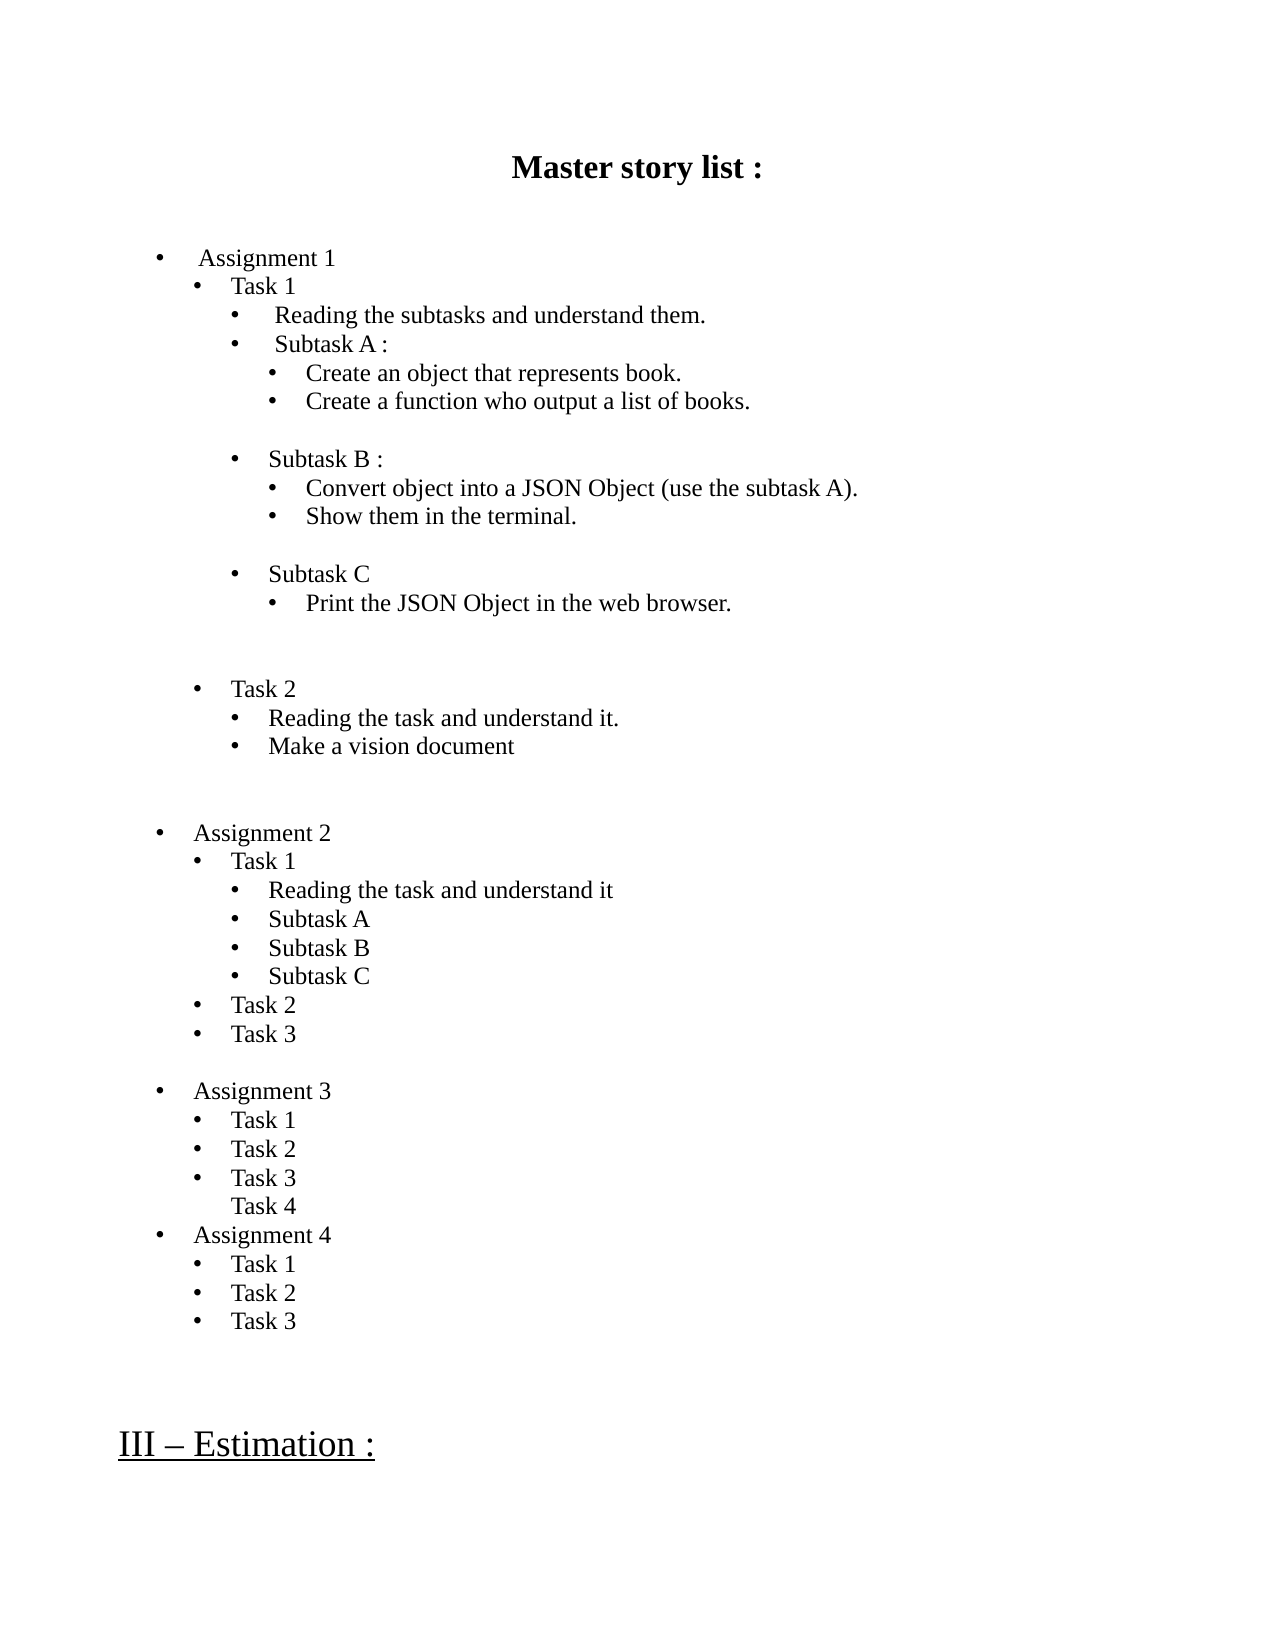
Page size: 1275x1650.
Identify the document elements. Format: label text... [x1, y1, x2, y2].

list Task 1 [193, 1249, 1157, 1278]
list Task 3 [193, 1306, 1157, 1335]
list Convert object into a JSON Object (use the subtask A). [268, 473, 1157, 501]
list Show them in the terminal. [268, 501, 1157, 530]
list Assignment 2 [156, 818, 1157, 846]
list Reading the task and understand it. [231, 703, 1157, 731]
list Task 2 [193, 990, 1157, 1019]
list Task 2 [193, 674, 1157, 703]
list Subtask C [231, 961, 1157, 990]
list Subtask C [231, 559, 1157, 588]
list Assignment 4 [156, 1220, 1157, 1249]
list Task 1 [193, 271, 1157, 300]
text III – Estimation : [118, 1421, 1157, 1464]
list Subtask A : [231, 329, 1157, 358]
list Subtask B : [231, 444, 1157, 473]
list Print the JSON Object in the web browser. [268, 588, 1157, 616]
list Task 4 [193, 1191, 1157, 1220]
list Reading the task and understand it [231, 875, 1157, 904]
list Make a vision document [231, 731, 1157, 760]
text Master story list : [118, 147, 1157, 185]
list Task 1 [193, 1105, 1157, 1134]
list Create a function who output a list of books. [268, 386, 1157, 415]
list Task 3 [193, 1163, 1157, 1191]
list Assignment 3 [156, 1076, 1157, 1105]
list Assignment 1 [156, 243, 1157, 271]
list Task 2 [193, 1134, 1157, 1163]
list Task 3 [193, 1019, 1157, 1048]
list Subtask A [231, 904, 1157, 933]
list Task 2 [193, 1278, 1157, 1306]
list Reading the subtasks and understand them. [231, 300, 1157, 329]
list Create an object that represents book. [268, 358, 1157, 386]
list Subtask B [231, 933, 1157, 961]
list Task 1 [193, 846, 1157, 875]
